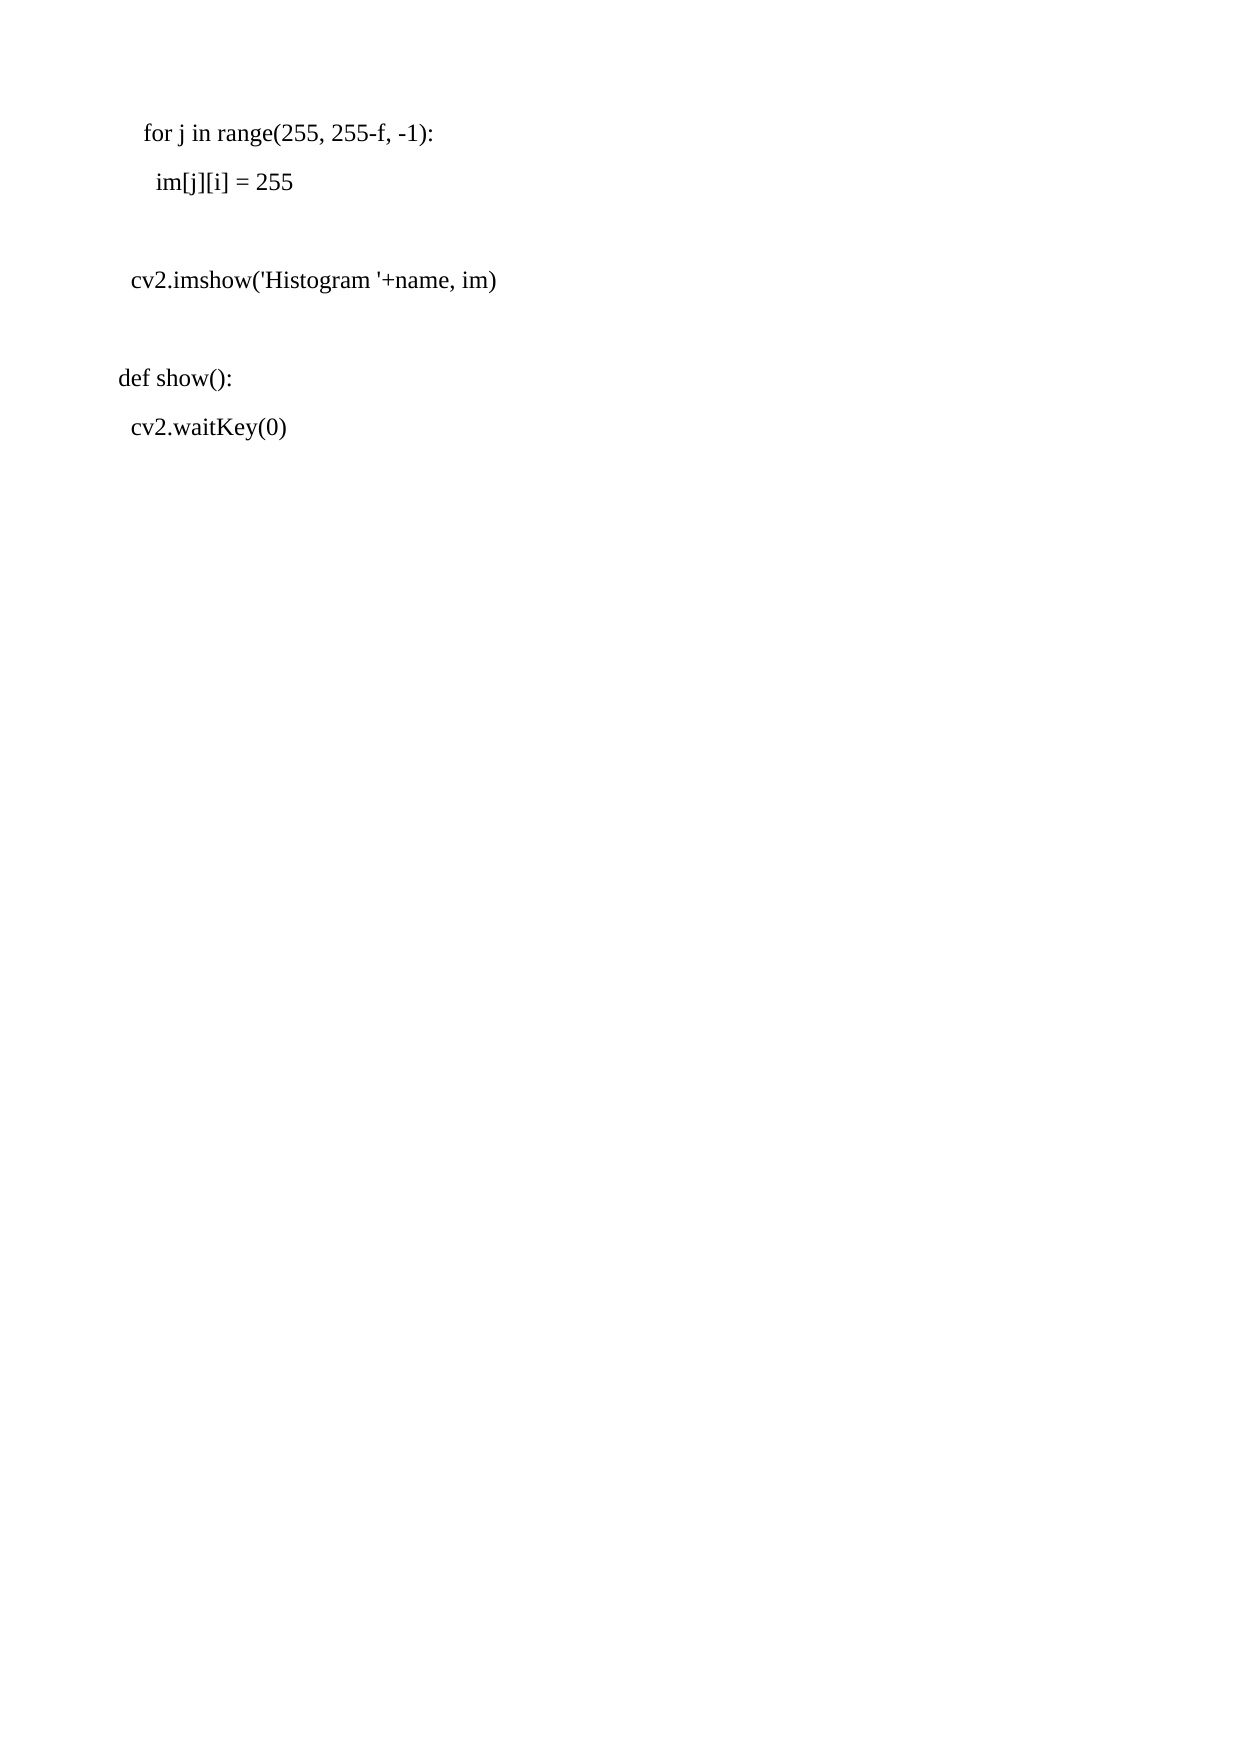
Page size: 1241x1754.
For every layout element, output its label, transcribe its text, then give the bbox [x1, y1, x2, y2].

text for j in range(255, 255-f, -1): [118, 118, 1122, 147]
text cv2.waitKey(0) [118, 412, 1122, 441]
text im[j][i] = 255 [118, 167, 1122, 196]
text cv2.imshow('Histogram '+name, im) [118, 265, 1122, 294]
text def show(): [118, 363, 1122, 392]
